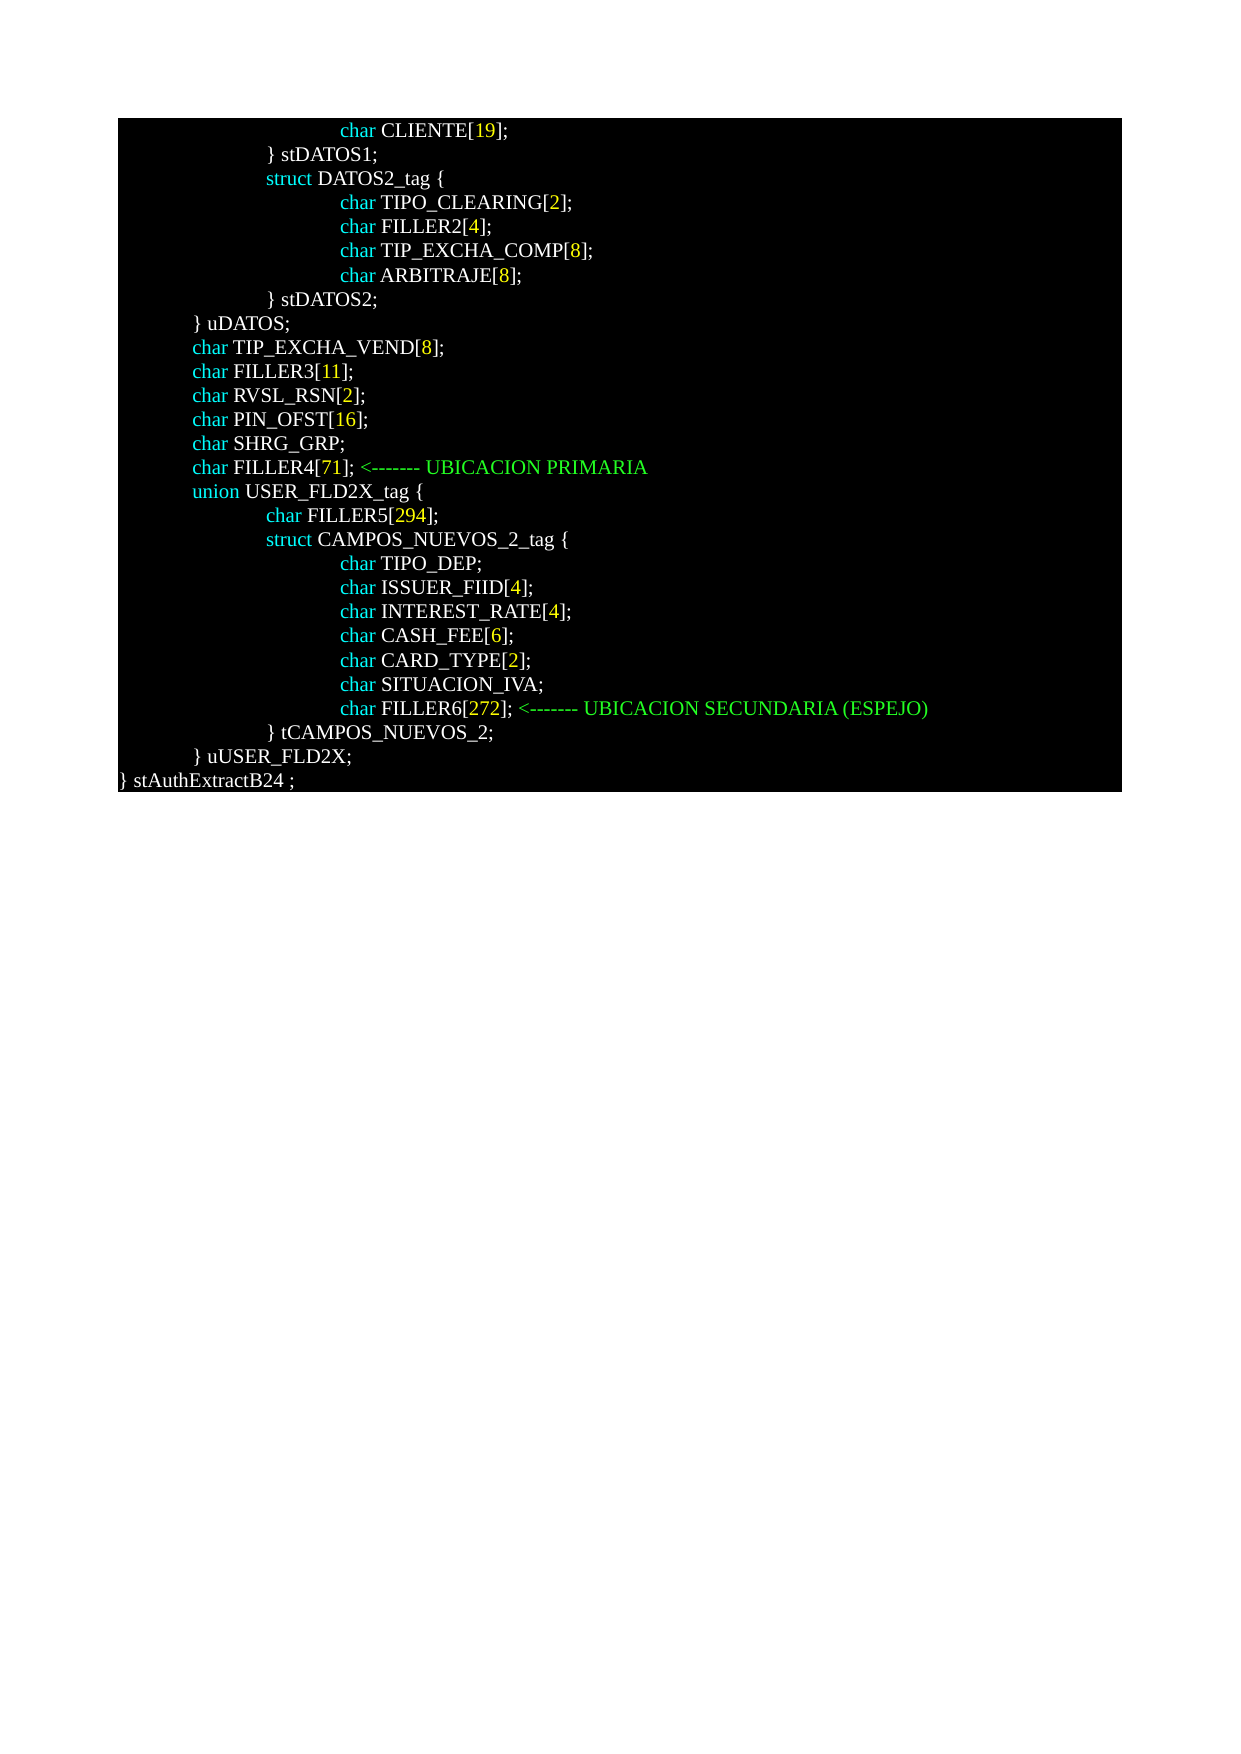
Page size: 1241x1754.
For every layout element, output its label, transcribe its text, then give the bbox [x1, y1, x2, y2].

text } stDATOS2; [118, 287, 1122, 311]
text char FILLER5[294]; [118, 503, 1122, 527]
text char SITUACION_IVA; [118, 672, 1122, 696]
text char CLIENTE[19]; [118, 118, 1122, 142]
text char INTEREST_RATE[4]; [118, 599, 1122, 623]
text char FILLER3[11]; [118, 359, 1122, 383]
text } stDATOS1; [118, 142, 1122, 166]
text char FILLER2[4]; [118, 214, 1122, 238]
text struct CAMPOS_NUEVOS_2_tag { [118, 527, 1122, 551]
text char TIPO_CLEARING[2]; [118, 190, 1122, 214]
text char CASH_FEE[6]; [118, 623, 1122, 647]
text } uDATOS; [118, 311, 1122, 335]
text } stAuthExtractB24 ; [118, 768, 1122, 792]
text char TIP_EXCHA_VEND[8]; [118, 335, 1122, 359]
text char SHRG_GRP; [118, 431, 1122, 455]
text char RVSL_RSN[2]; [118, 383, 1122, 407]
text char FILLER6[272]; <------- UBICACION SECUNDARIA (ESPEJO) [118, 696, 1122, 720]
text char FILLER4[71]; <------- UBICACION PRIMARIA [118, 455, 1122, 479]
text } uUSER_FLD2X; [118, 744, 1122, 768]
text char ARBITRAJE[8]; [118, 262, 1122, 287]
text char TIPO_DEP; [118, 551, 1122, 575]
text } tCAMPOS_NUEVOS_2; [118, 720, 1122, 744]
text char CARD_TYPE[2]; [118, 647, 1122, 672]
text union USER_FLD2X_tag { [118, 479, 1122, 503]
text char ISSUER_FIID[4]; [118, 575, 1122, 599]
text struct DATOS2_tag { [118, 166, 1122, 190]
text char TIP_EXCHA_COMP[8]; [118, 238, 1122, 262]
text char PIN_OFST[16]; [118, 407, 1122, 431]
